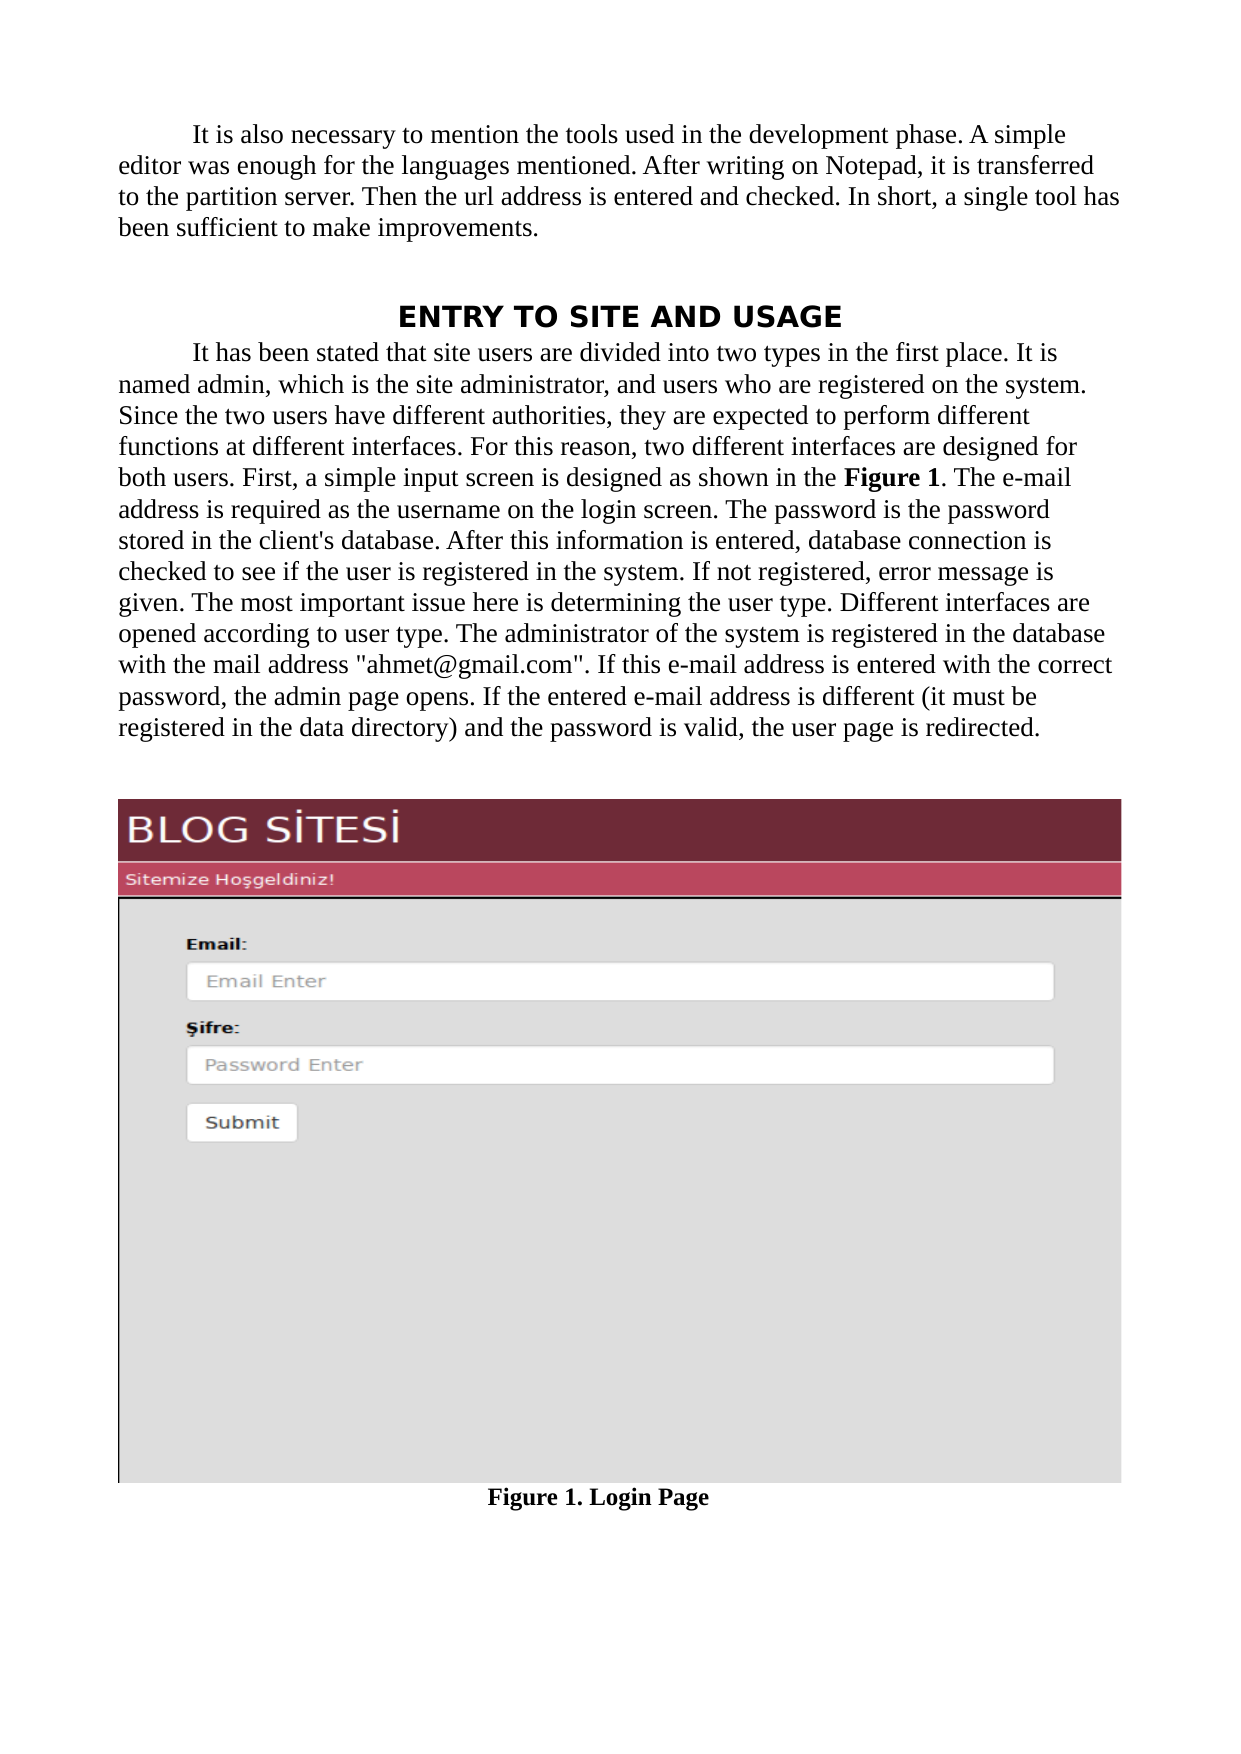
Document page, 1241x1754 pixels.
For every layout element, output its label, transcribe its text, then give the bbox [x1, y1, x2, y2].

text ENTRY TO SITE AND USAGE [118, 300, 1122, 334]
text Figure 1. Login Page [413, 1483, 1122, 1511]
text It is also necessary to mention the tools used in the development phase. A simple editor was enough for the languages mentioned. After writing on Notepad, it is transferred to the partition server. Then the url address is entered and checked. In short, a single tool has been sufficient to make improvements. [118, 118, 1122, 243]
text It has been stated that site users are divided into two types in the first place. It is named admin, which is the site administrator, and users who are registered on the system. Since the two users have different authorities, they are expected to perform different functions at different interfaces. For this reason, two different interfaces are designed for both users. First, a simple input screen is designed as shown in the Figure 1. The e-mail address is required as the username on the login screen. The password is the password stored in the client's database. After this information is entered, database connection is checked to see if the user is registered in the system. If not registered, error message is given. The most important issue here is determining the user type. Different interfaces are opened according to user type. The administrator of the system is registered in the database with the mail address "ahmet@gmail.com". If this e-mail address is entered with the correct password, the admin page opens. If the entered e-mail address is different (it must be registered in the data directory) and the password is valid, the user page is redirected. [118, 334, 1122, 742]
